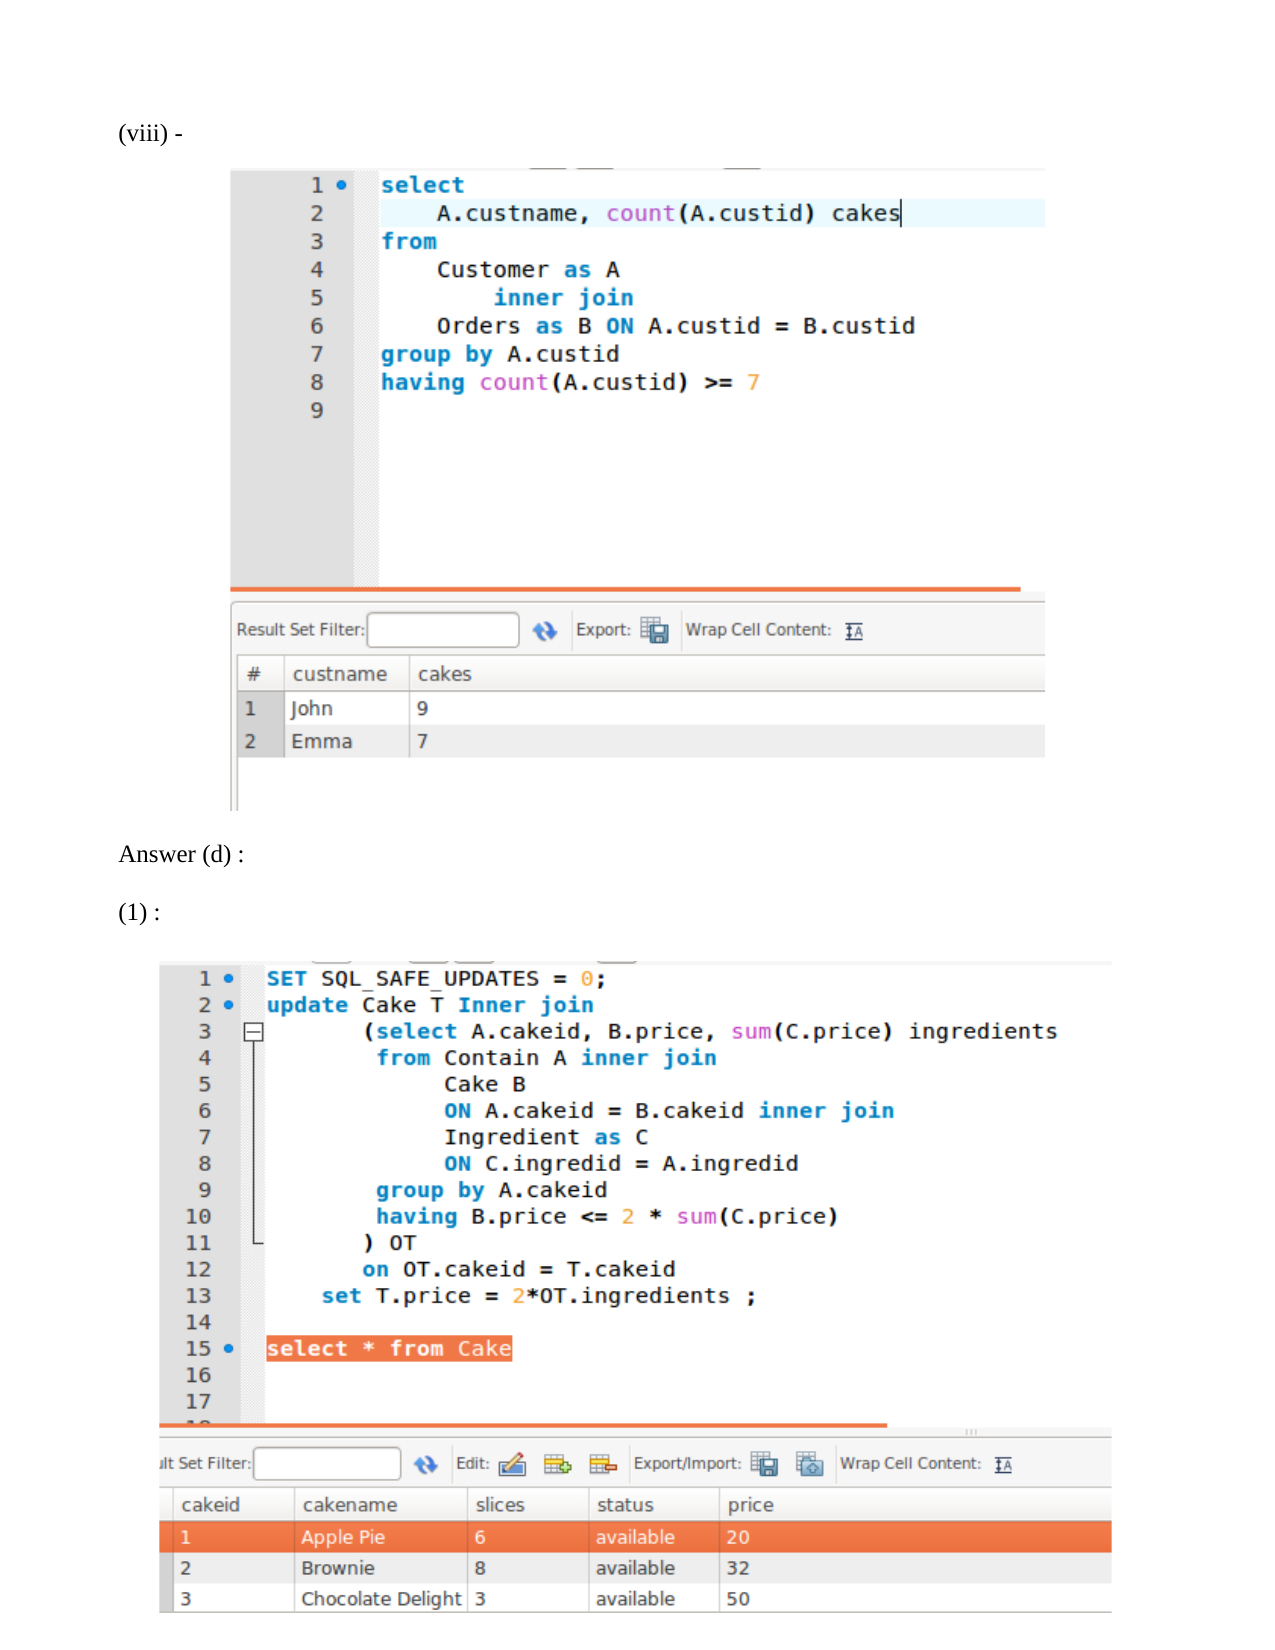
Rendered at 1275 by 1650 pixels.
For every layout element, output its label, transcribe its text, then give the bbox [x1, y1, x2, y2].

text (1) : [118, 897, 1157, 925]
picture [229, 168, 1046, 811]
text (viii) - [118, 118, 1157, 147]
picture [159, 961, 1112, 1613]
text Answer (d) : [118, 839, 1157, 868]
